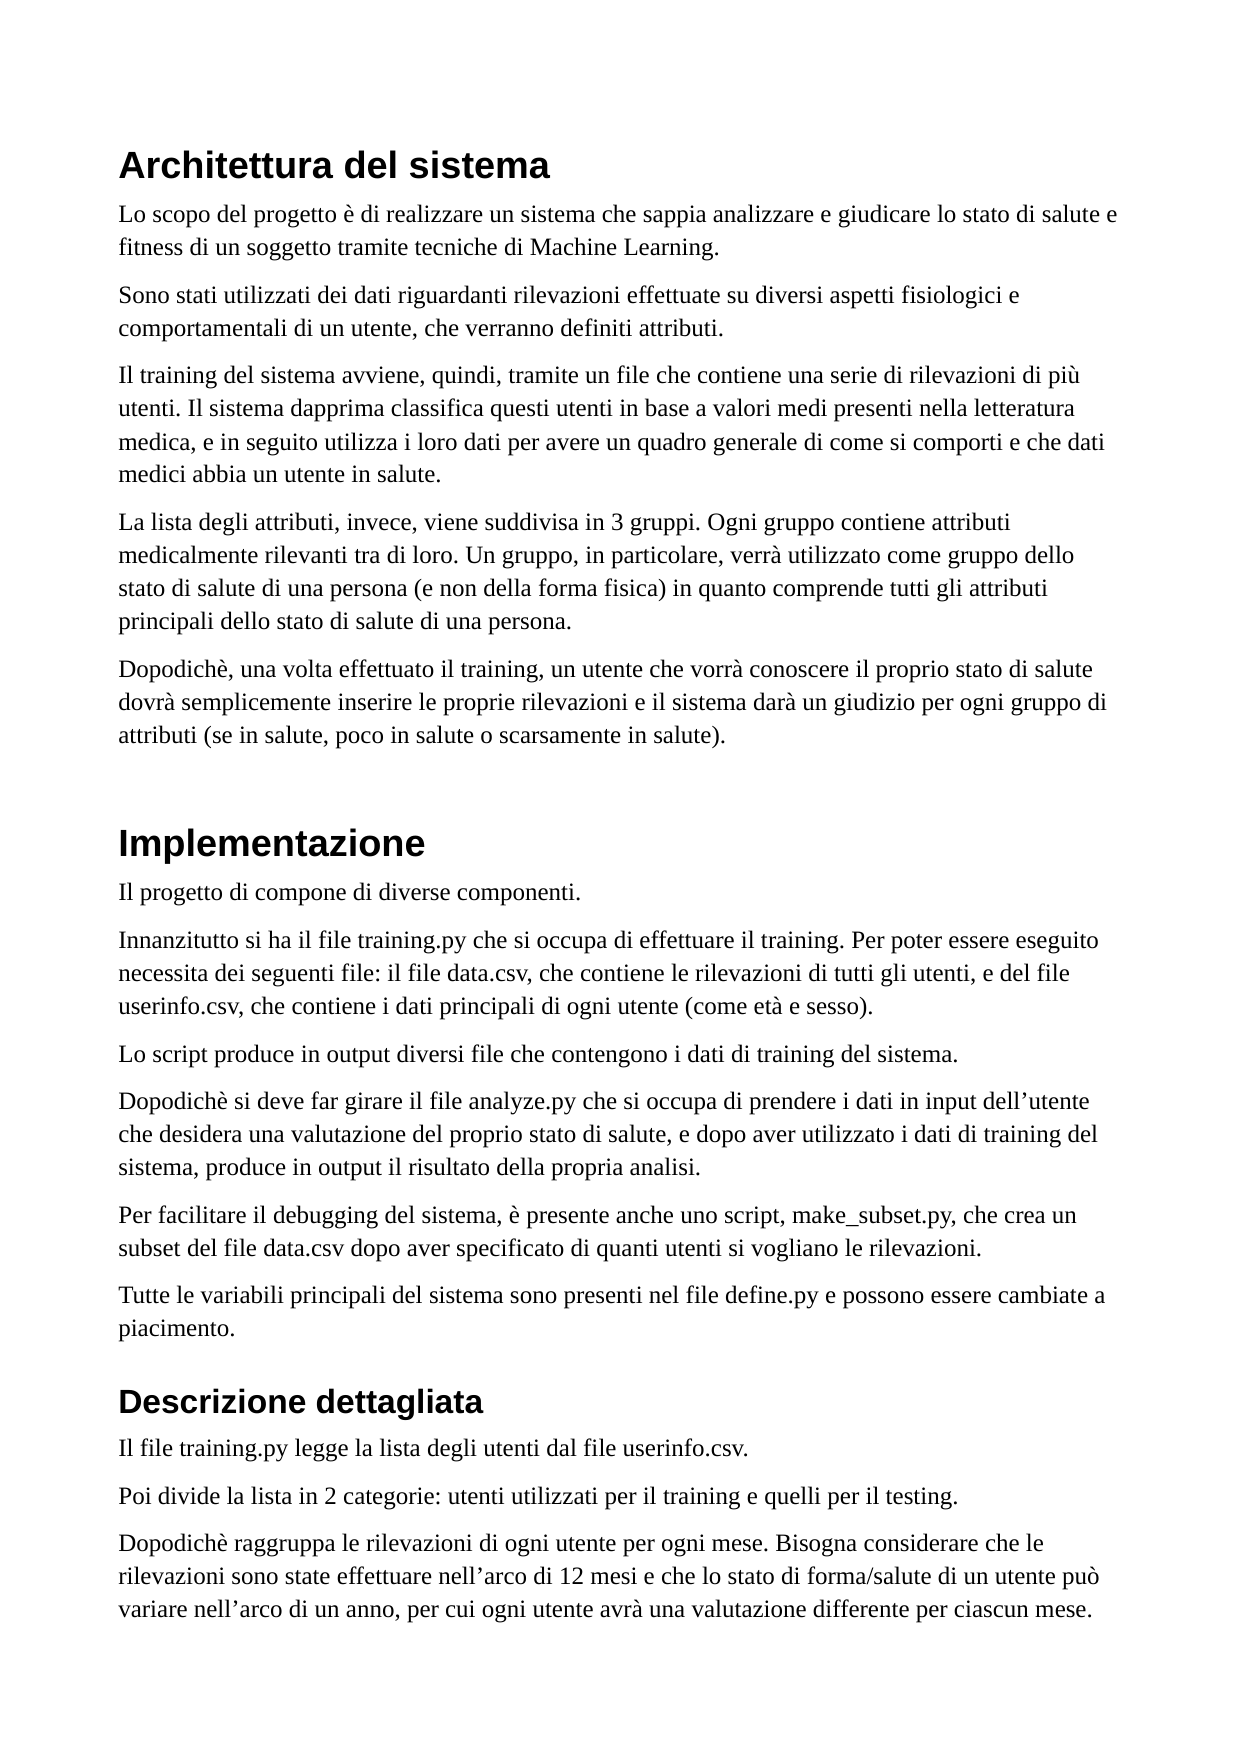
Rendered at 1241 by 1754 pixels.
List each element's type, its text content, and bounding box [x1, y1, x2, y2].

subtitle Descrizione dettagliata [118, 1382, 1122, 1421]
text Per facilitare il debugging del sistema, è presente anche uno script, make_subset.py, che crea un subset del file data.csv dopo aver specificato di quanti utenti si vogliano le rilevazioni. [118, 1200, 1122, 1262]
subtitle Architettura del sistema [118, 143, 1122, 187]
text La lista degli attributi, invece, viene suddivisa in 3 gruppi. Ogni gruppo contiene attributi medicalmente rilevanti tra di loro. Un gruppo, in particolare, verrà utilizzato come gruppo dello stato di salute di una persona (e non della forma fisica) in quanto comprende tutti gli attributi principali dello stato di salute di una persona. [118, 507, 1122, 635]
text Lo script produce in output diversi file che contengono i dati di training del sistema. [118, 1039, 1122, 1067]
text Lo scopo del progetto è di realizzare un sistema che sappia analizzare e giudicare lo stato di salute e fitness di un soggetto tramite tecniche di Machine Learning. [118, 199, 1122, 261]
text Dopodichè, una volta effettuato il training, un utente che vorrà conoscere il proprio stato di salute dovrà semplicemente inserire le proprie rilevazioni e il sistema darà un giudizio per ogni gruppo di attributi (se in salute, poco in salute o scarsamente in salute). [118, 654, 1122, 749]
text Poi divide la lista in 2 categorie: utenti utilizzati per il training e quelli per il testing. [118, 1481, 1122, 1509]
text Il training del sistema avviene, quindi, tramite un file che contiene una serie di rilevazioni di più utenti. Il sistema dapprima classifica questi utenti in base a valori medi presenti nella letteratura medica, e in seguito utilizza i loro dati per avere un quadro generale di come si comporti e che dati medici abbia un utente in salute. [118, 361, 1122, 488]
text Il file training.py legge la lista degli utenti dal file userinfo.csv. [118, 1433, 1122, 1462]
text Sono stati utilizzati dei dati riguardanti rilevazioni effettuate su diversi aspetti fisiologici e comportamentali di un utente, che verranno definiti attributi. [118, 280, 1122, 342]
text Il progetto di compone di diverse componenti. [118, 877, 1122, 906]
subtitle Implementazione [118, 821, 1122, 865]
text Dopodichè si deve far girare il file analyze.py che si occupa di prendere i dati in input dell’utente che desidera una valutazione del proprio stato di salute, e dopo aver utilizzato i dati di training del sistema, produce in output il risultato della propria analisi. [118, 1086, 1122, 1181]
text Tutte le variabili principali del sistema sono presenti nel file define.py e possono essere cambiate a piacimento. [118, 1281, 1122, 1342]
text Innanzitutto si ha il file training.py che si occupa di effettuare il training. Per poter essere eseguito necessita dei seguenti file: il file data.csv, che contiene le rilevazioni di tutti gli utenti, e del file userinfo.csv, che contiene i dati principali di ogni utente (come età e sesso). [118, 925, 1122, 1020]
text Dopodichè raggruppa le rilevazioni di ogni utente per ogni mese. Bisogna considerare che le rilevazioni sono state effettuare nell’arco di 12 mesi e che lo stato di forma/salute di un utente può variare nell’arco di un anno, per cui ogni utente avrà una valutazione differente per ciascun mese. [118, 1528, 1122, 1623]
